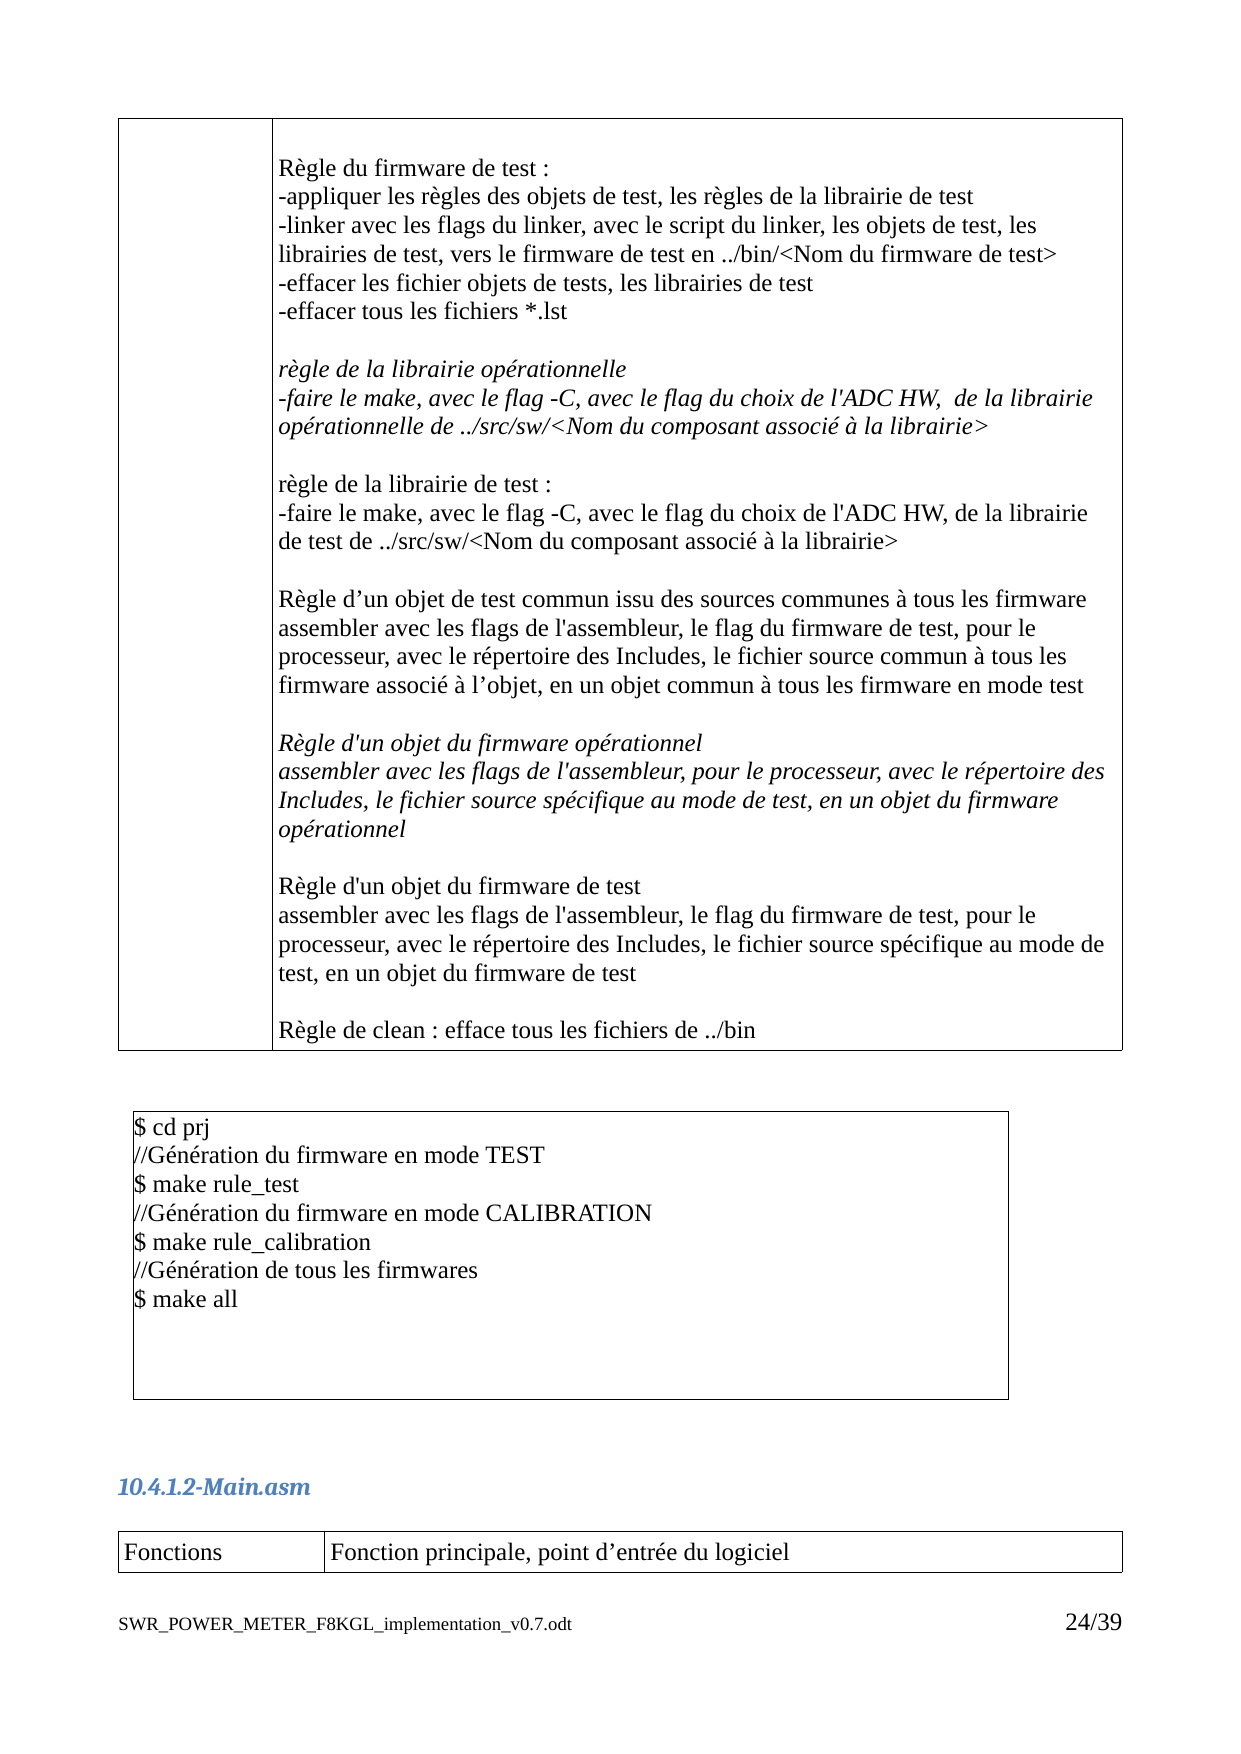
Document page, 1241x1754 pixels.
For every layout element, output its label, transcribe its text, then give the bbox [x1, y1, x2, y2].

table_header Fonction principale, point d’entrée du logiciel [325, 1532, 1122, 1571]
table_cell [119, 119, 272, 1050]
table_header Fonctions [119, 1532, 324, 1571]
subtitle 10.4.1.2-Main.asm [118, 1473, 1122, 1502]
table_cell Règle du firmware de test : -appliquer les règles des objets de test, les règles de la librairie de test -linker avec les flags du linker, avec le script du linker, les objets de test, les librairies de test, vers le firmware de test en ../bin/<Nom du firmware de test> -effacer les fichier objets de tests, les librairies de test -effacer tous les fichiers *.lst règle de la librairie opérationnelle -faire le make, avec le flag -C, avec le flag du choix de l'ADC HW, de la librairie opérationnelle de ../src/sw/<Nom du composant associé à la librairie> règle de la librairie de test : -faire le make, avec le flag -C, avec le flag du choix de l'ADC HW, de la librairie de test de ../src/sw/<Nom du composant associé à la librairie> Règle d’un objet de test commun issu des sources communes à tous les firmware assembler avec les flags de l'assembleur, le flag du firmware de test, pour le processeur, avec le répertoire des Includes, le fichier source commun à tous les firmware associé à l’objet, en un objet commun à tous les firmware en mode test Règle d'un objet du firmware opérationnel assembler avec les flags de l'assembleur, pour le processeur, avec le répertoire des Includes, le fichier source spécifique au mode de test, en un objet du firmware opérationnel Règle d'un objet du firmware de test assembler avec les flags de l'assembleur, le flag du firmware de test, pour le processeur, avec le répertoire des Includes, le fichier source spécifique au mode de test, en un objet du firmware de test Règle de clean : efface tous les fichiers de ../bin [273, 119, 1122, 1050]
